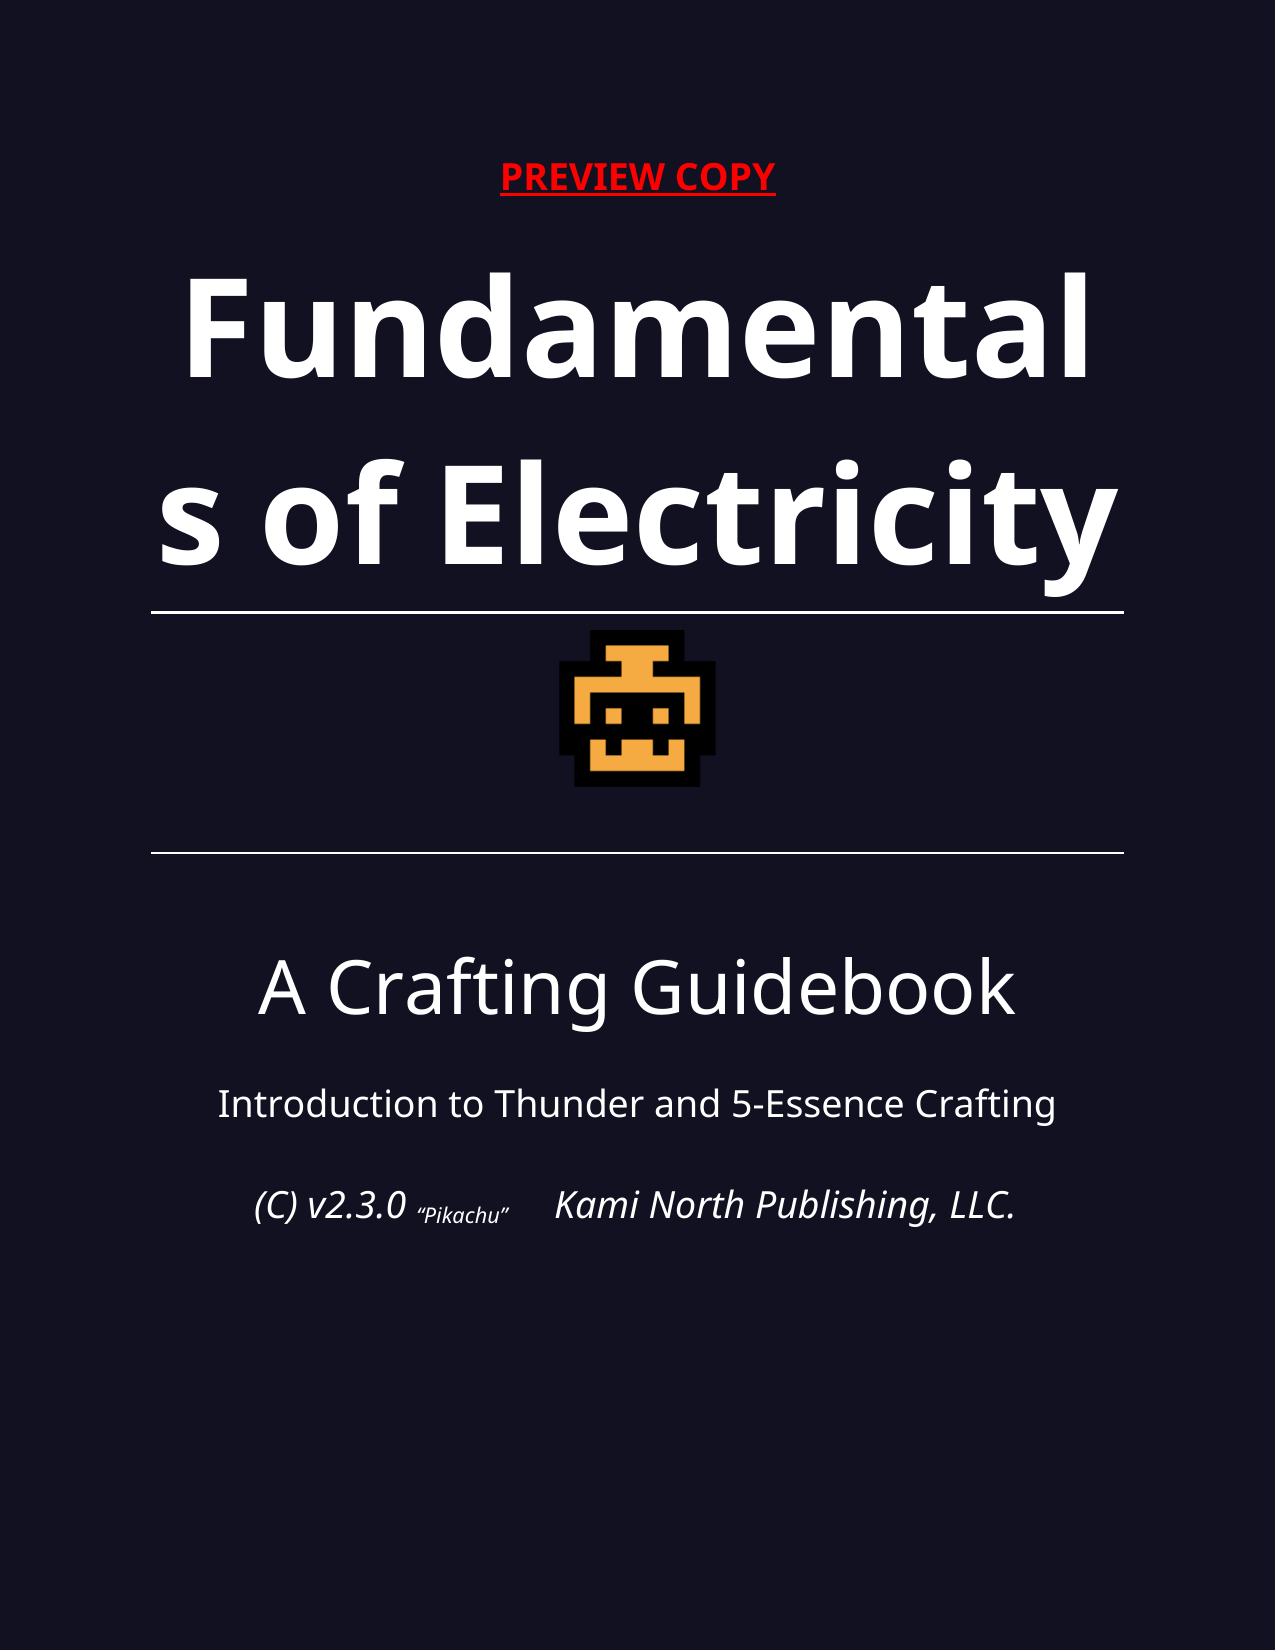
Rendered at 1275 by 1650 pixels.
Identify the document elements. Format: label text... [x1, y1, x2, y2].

text Introduction to Thunder and 5-Essence Crafting [150, 1078, 1125, 1129]
title A Crafting Guidebook [150, 934, 1125, 1036]
picture [559, 630, 716, 787]
title Fundamentals of Electricity [150, 231, 1125, 605]
table_header [151, 614, 1124, 852]
text (C) v2.3.0 “Pikachu” Kami North Publishing, LLC. [150, 1178, 1125, 1229]
